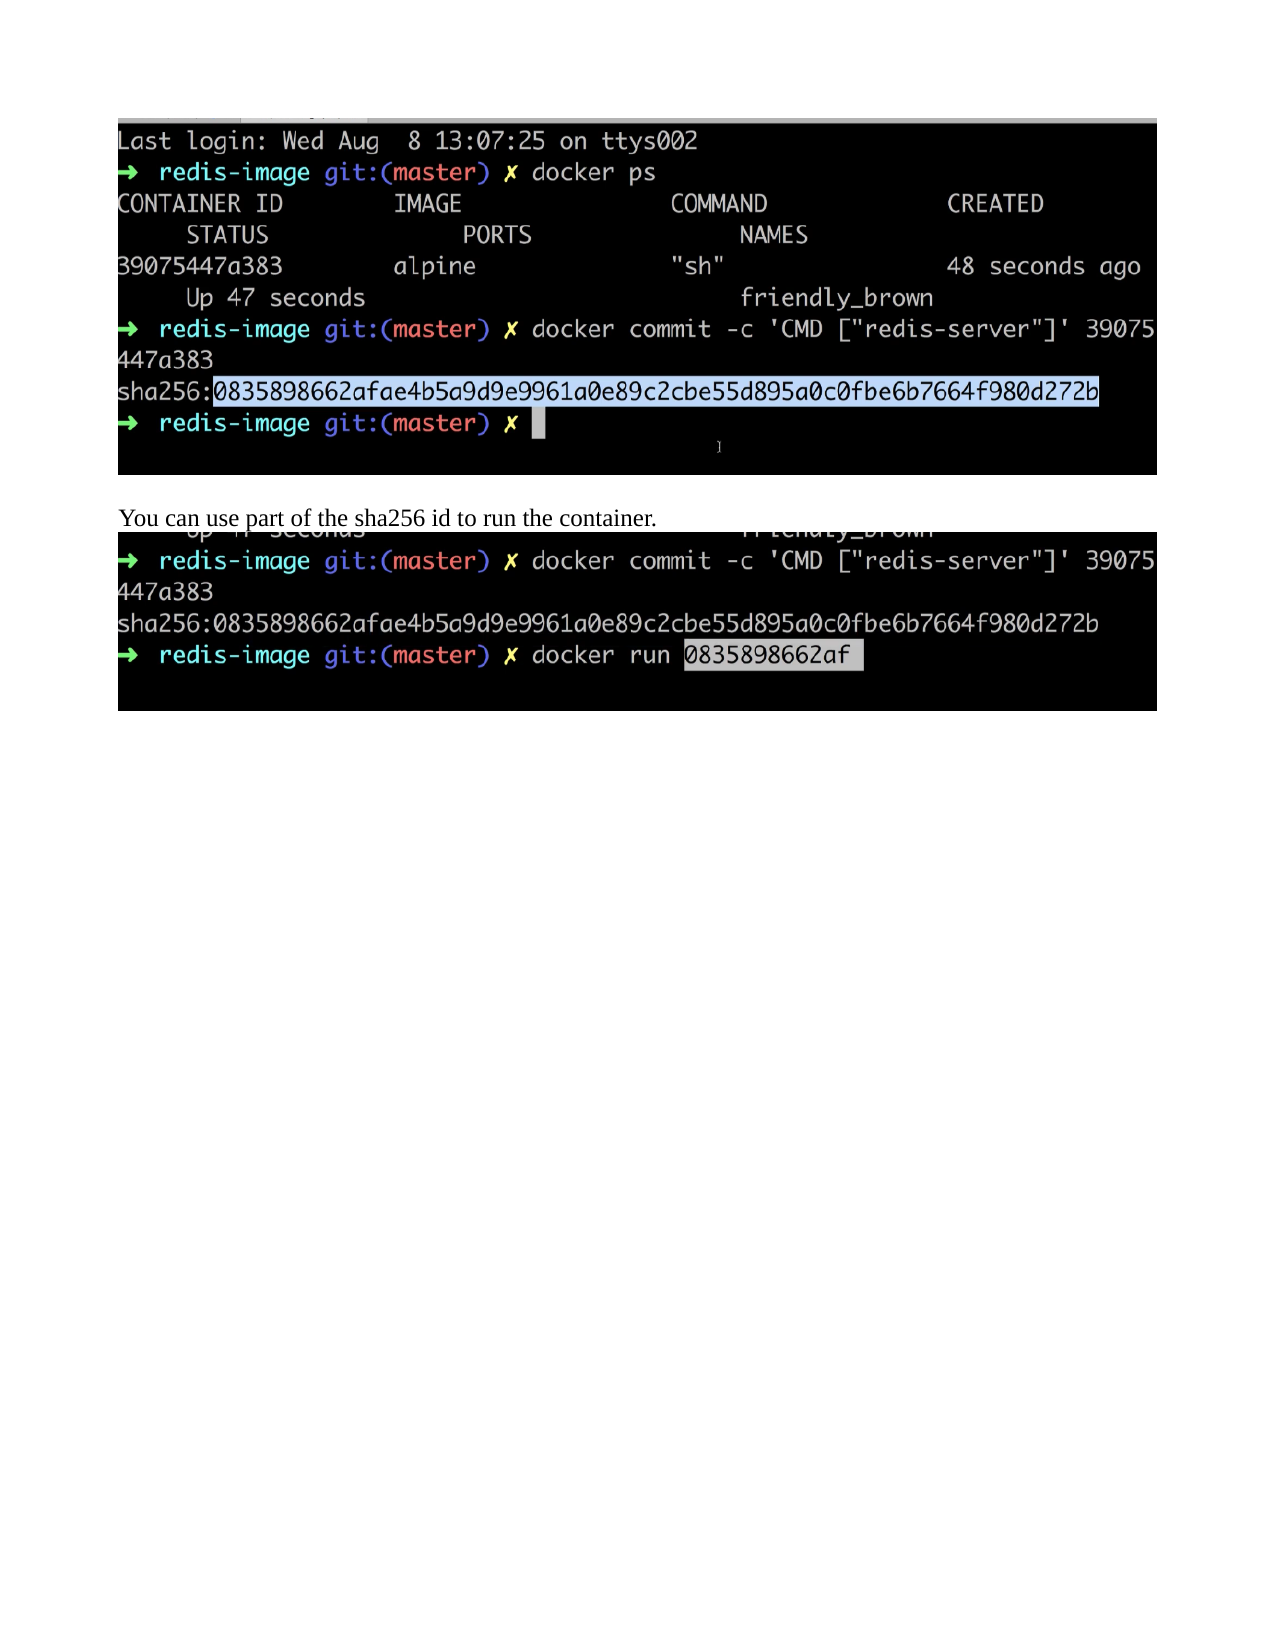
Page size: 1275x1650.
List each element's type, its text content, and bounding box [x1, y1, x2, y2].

picture [118, 118, 1157, 475]
text You can use part of the sha256 id to run the container. [118, 503, 1157, 532]
picture [118, 532, 1157, 711]
